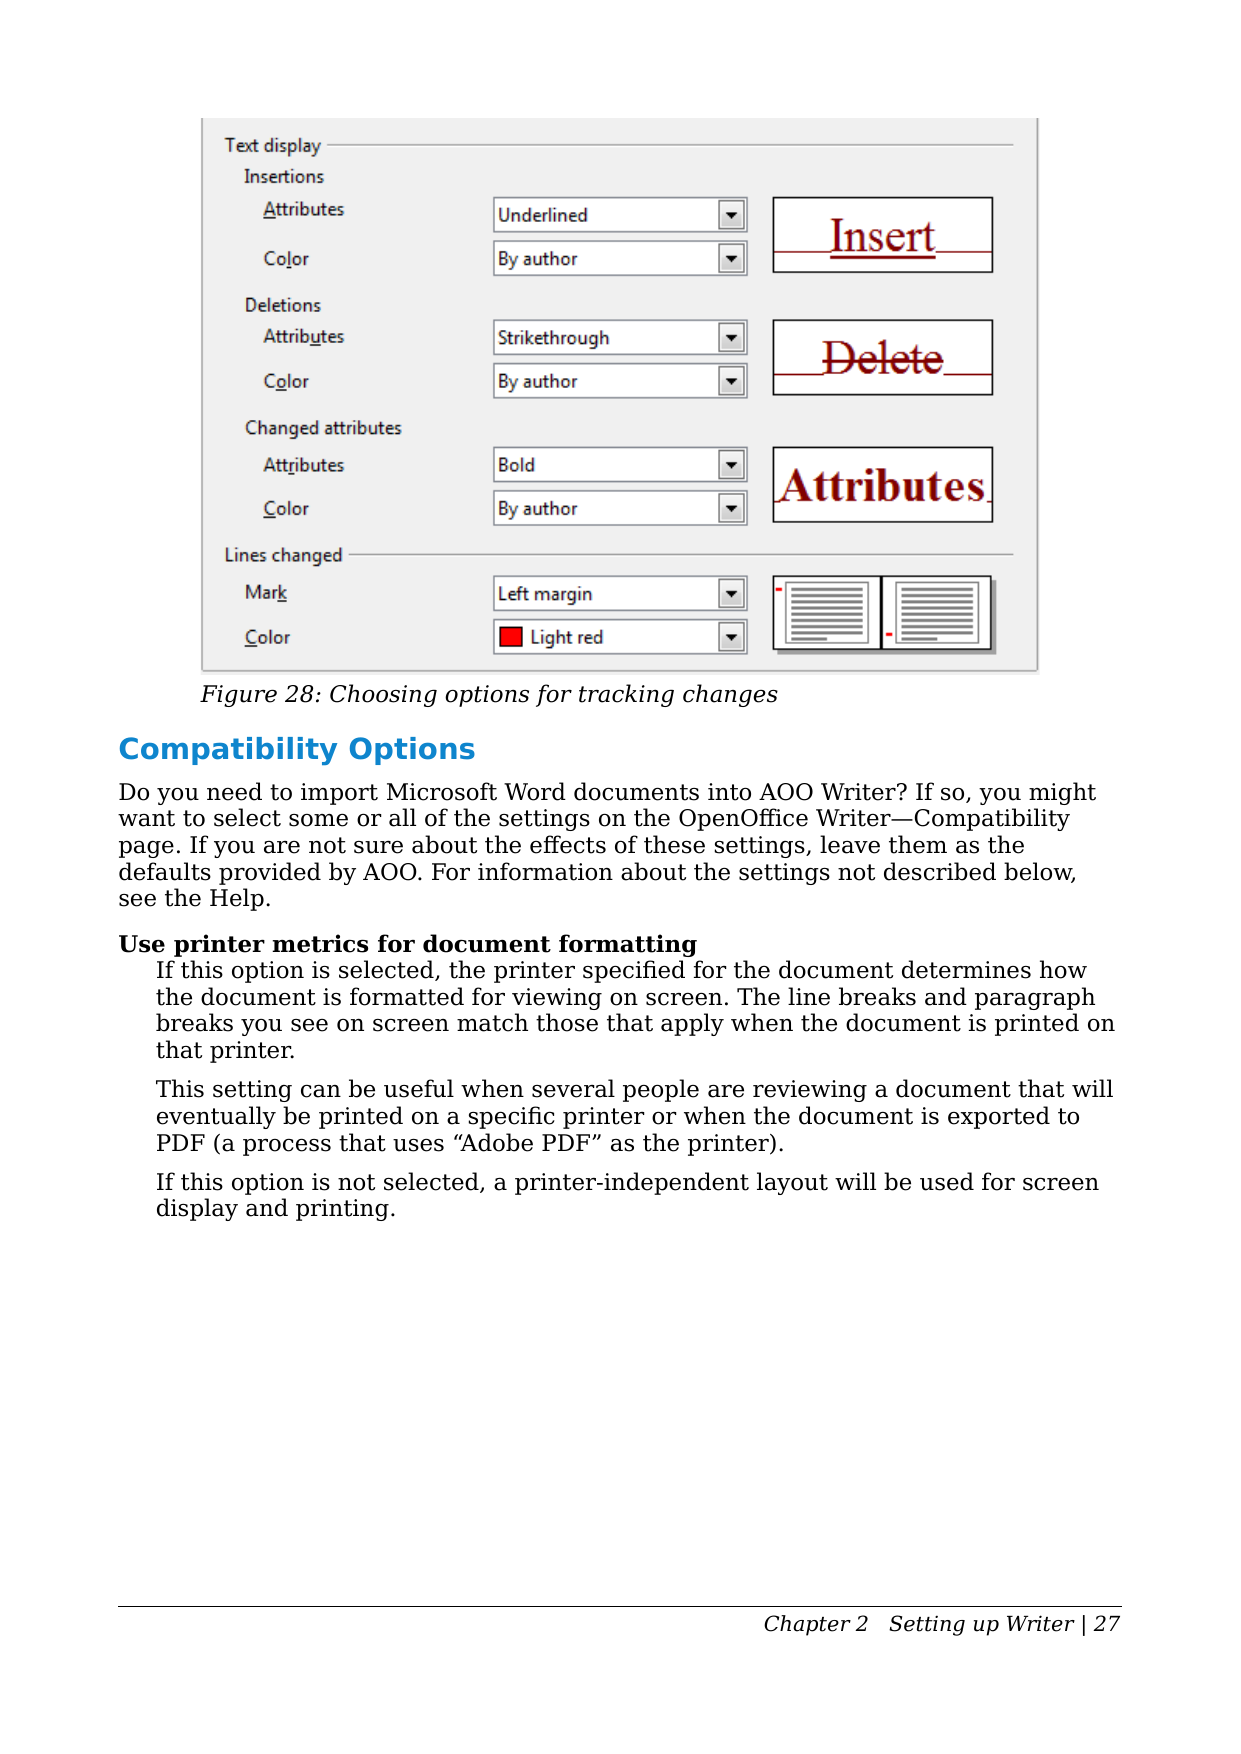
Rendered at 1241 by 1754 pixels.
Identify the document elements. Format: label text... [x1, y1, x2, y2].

text Use printer metrics for document formatting [118, 930, 1122, 957]
subtitle Compatibility Options [118, 732, 1122, 766]
text If this option is selected, the printer specified for the document determines how the document is formatted for viewing on screen. The line breaks and paragraph breaks you see on screen match those that apply when the document is printed on that printer. [156, 957, 1122, 1064]
picture [200, 118, 1040, 675]
text Do you need to import Microsoft Word documents into AOO Writer? If so, you might want to select some or all of the settings on the OpenOffice Writer—Compatibility page. If you are not sure about the effects of these settings, leave them as the defaults provided by AOO. For information about the settings not described below, see the Help. [118, 779, 1122, 912]
text If this option is not selected, a printer-independent layout will be used for screen display and printing. [156, 1169, 1122, 1222]
text Figure 28: Choosing options for tracking changes [201, 681, 1040, 708]
text This setting can be useful when several people are reviewing a document that will eventually be printed on a specific printer or when the document is exported to PDF (a process that uses “Adobe PDF” as the printer). [156, 1076, 1122, 1156]
